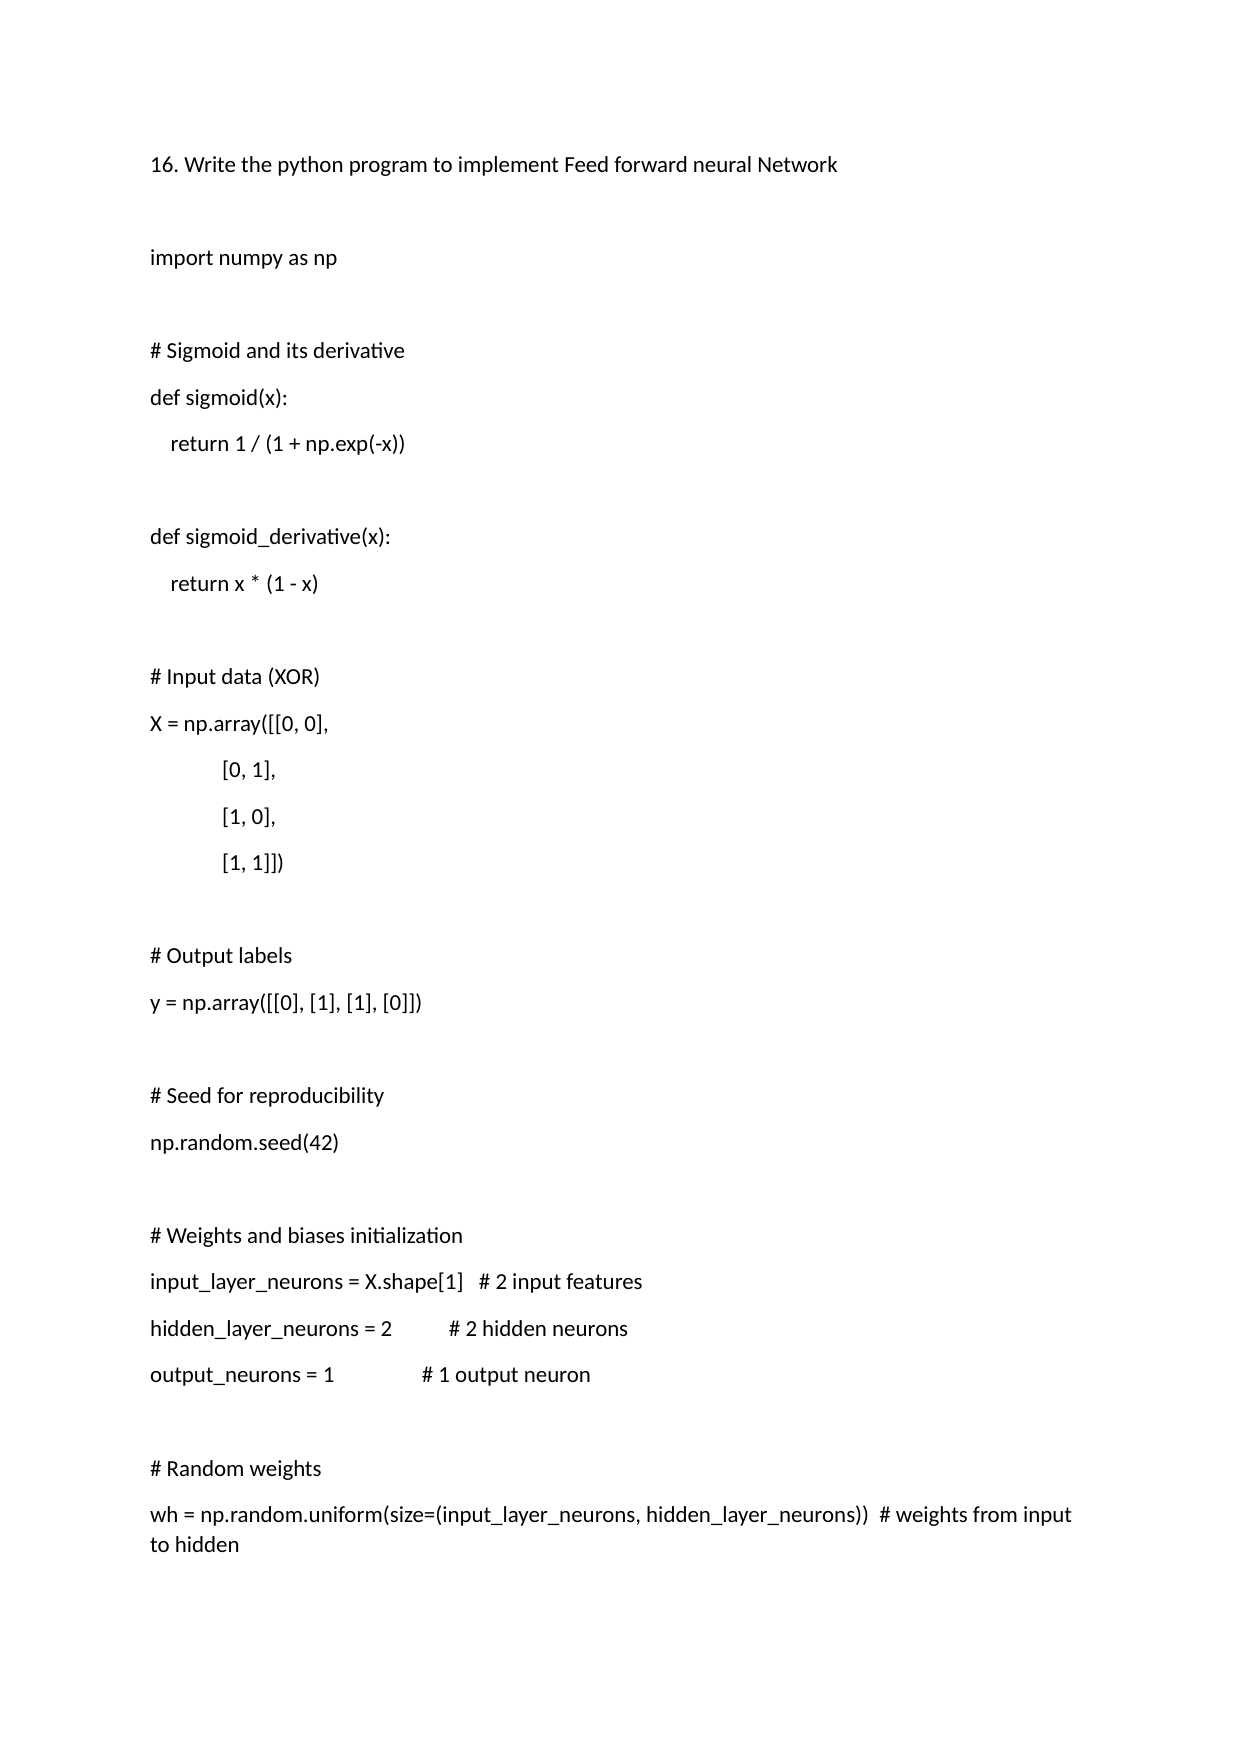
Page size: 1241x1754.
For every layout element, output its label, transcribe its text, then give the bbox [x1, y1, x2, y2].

text output_neurons = 1 # 1 output neuron [150, 1361, 1090, 1389]
text np.random.seed(42) [150, 1128, 1090, 1156]
text # Weights and biases initialization [150, 1221, 1090, 1249]
text def sigmoid(x): [150, 383, 1090, 411]
text 16. Write the python program to implement Feed forward neural Network [150, 150, 1090, 178]
text def sigmoid_derivative(x): [150, 522, 1090, 551]
text return x * (1 - x) [150, 569, 1090, 597]
text y = np.array([[0], [1], [1], [0]]) [150, 988, 1090, 1016]
text [1, 1]]) [150, 848, 1090, 876]
text # Seed for reproducibility [150, 1081, 1090, 1109]
text import numpy as np [150, 243, 1090, 271]
text wh = np.random.uniform(size=(input_layer_neurons, hidden_layer_neurons)) # weights from input to hidden [150, 1500, 1090, 1558]
text # Output labels [150, 942, 1090, 969]
text return 1 / (1 + np.exp(-x)) [150, 429, 1090, 457]
text X = np.array([[0, 0], [150, 709, 1090, 737]
text # Random weights [150, 1454, 1090, 1482]
text hidden_layer_neurons = 2 # 2 hidden neurons [150, 1314, 1090, 1342]
text [0, 1], [150, 755, 1090, 783]
text # Sigmoid and its derivative [150, 336, 1090, 364]
text # Input data (XOR) [150, 662, 1090, 690]
text [1, 0], [150, 802, 1090, 830]
text input_layer_neurons = X.shape[1] # 2 input features [150, 1267, 1090, 1296]
